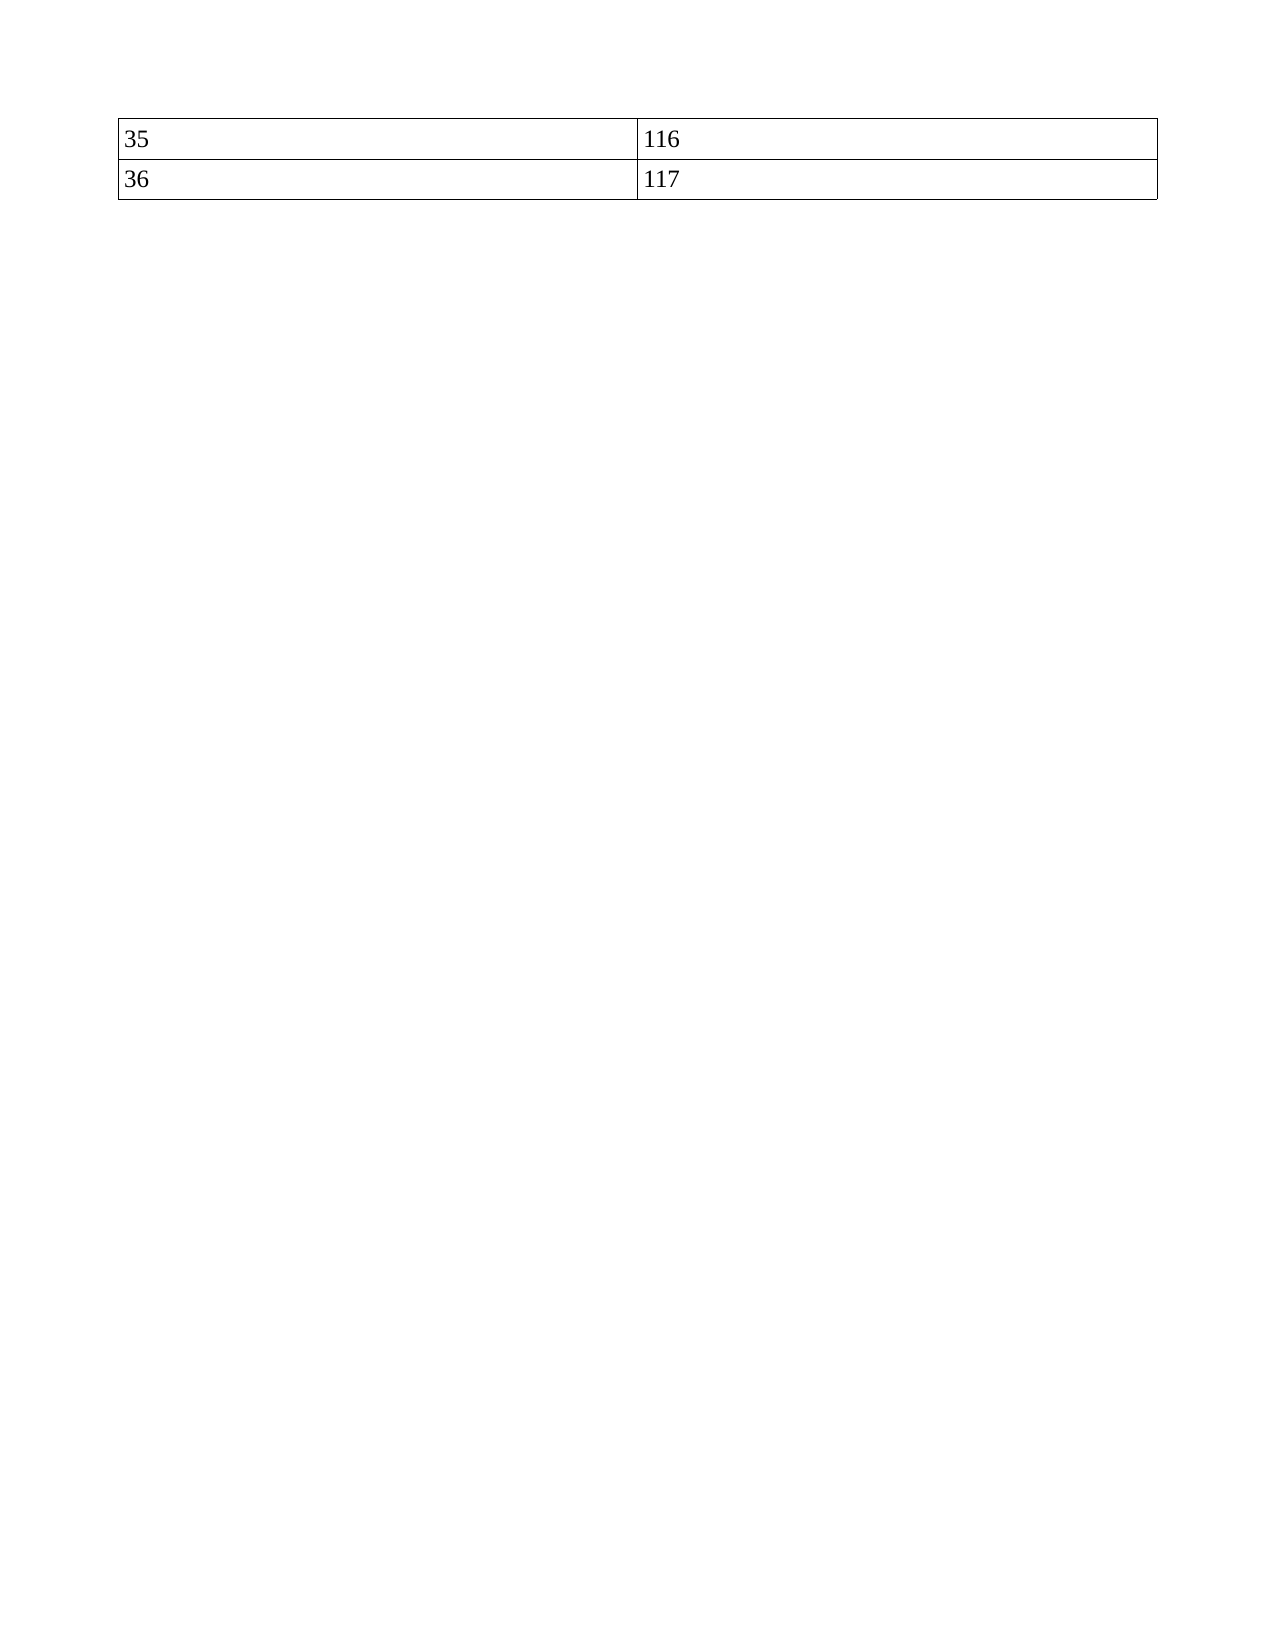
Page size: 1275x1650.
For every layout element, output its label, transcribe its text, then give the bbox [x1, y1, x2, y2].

table_cell 116 [638, 119, 1157, 158]
table_cell 35 [119, 119, 637, 158]
table_cell 117 [638, 160, 1157, 199]
table_cell 36 [119, 160, 637, 199]
